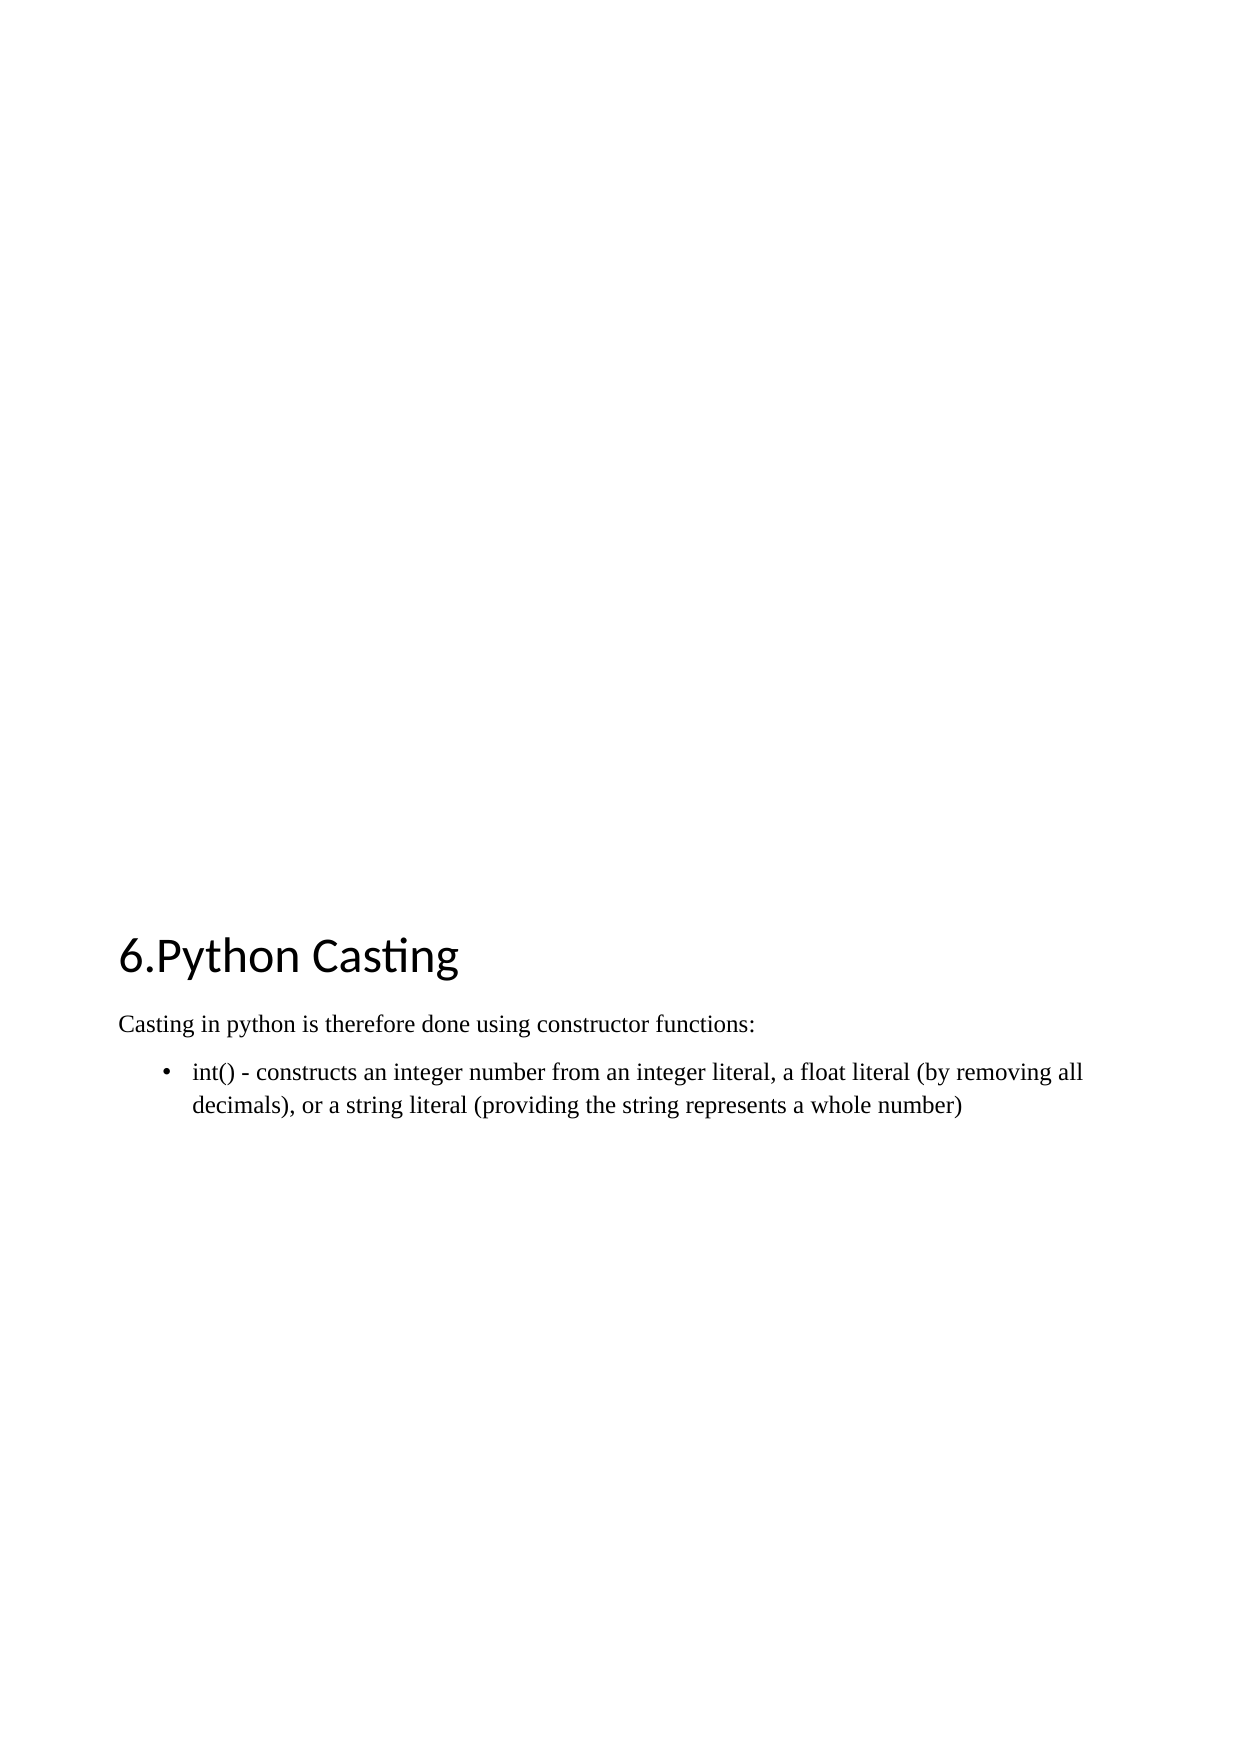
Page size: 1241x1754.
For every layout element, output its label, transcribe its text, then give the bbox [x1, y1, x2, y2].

text Casting in python is therefore done using constructor functions: [118, 1009, 1122, 1038]
text 6.Python Casting [118, 924, 1122, 985]
list int() - constructs an integer number from an integer literal, a float literal (by removing all decimals), or a string literal (providing the string represents a whole number) [162, 1057, 1122, 1118]
